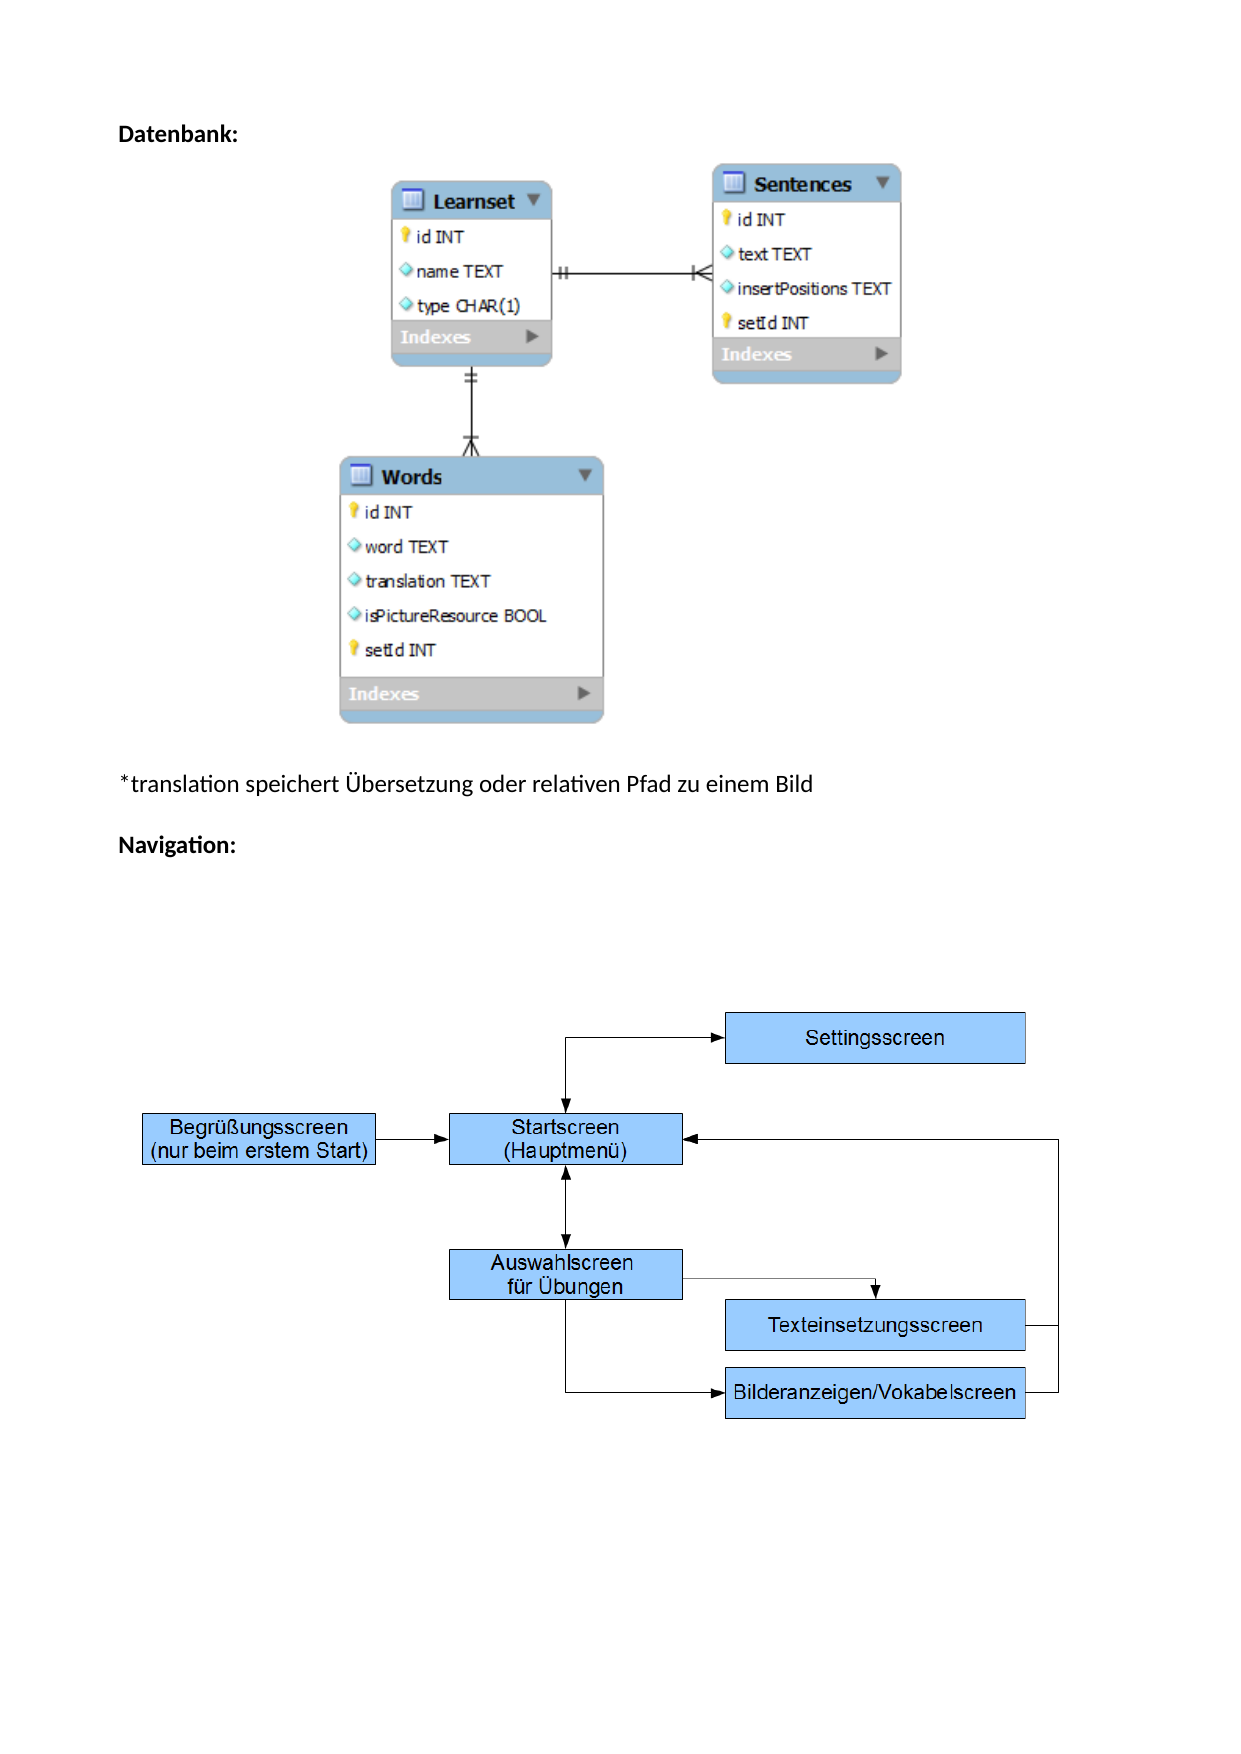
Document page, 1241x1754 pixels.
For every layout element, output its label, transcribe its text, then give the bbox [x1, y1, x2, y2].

picture [324, 148, 916, 738]
text Datenbank: [118, 118, 1122, 149]
text Navigation: [118, 829, 1122, 860]
text *translation speichert Übersetzung oder relativen Pfad zu einem Bild [118, 768, 1122, 799]
picture [125, 859, 1115, 1570]
